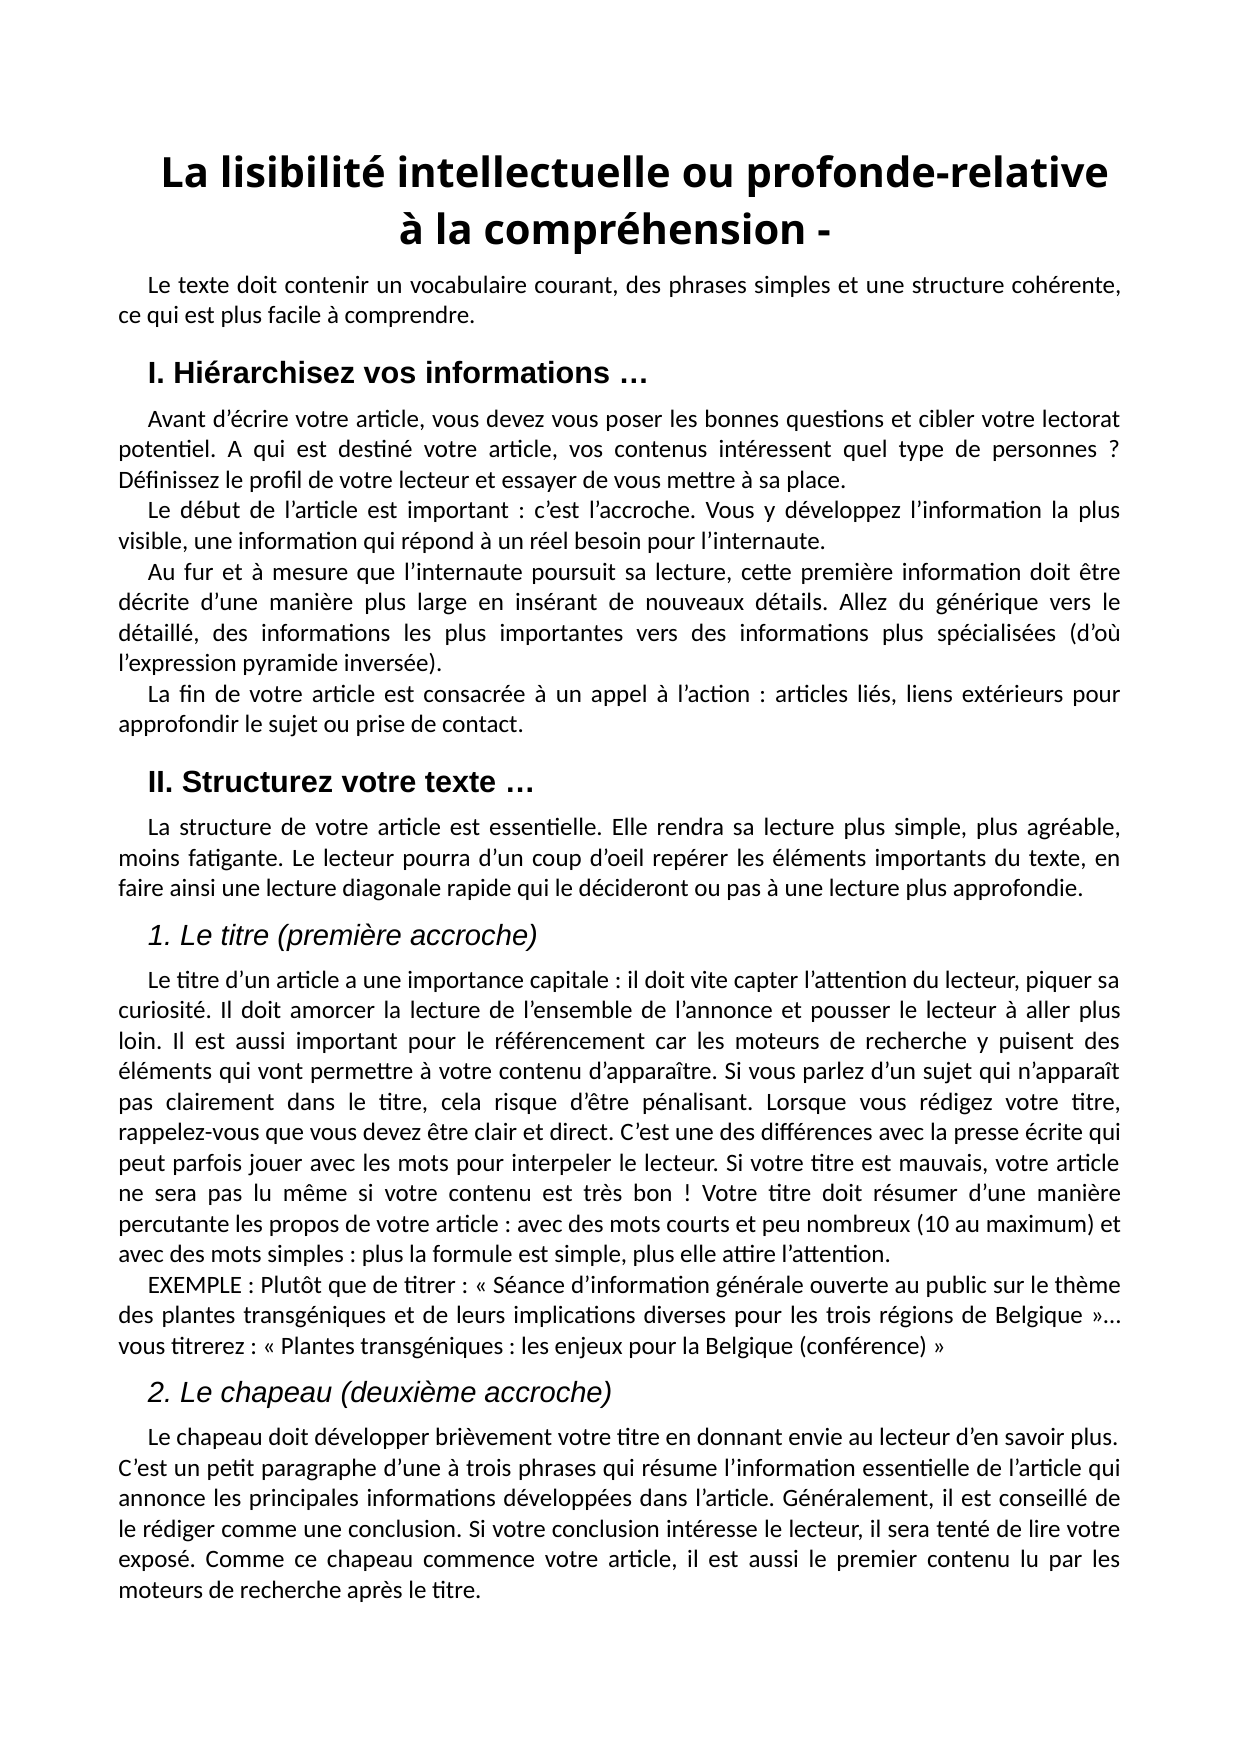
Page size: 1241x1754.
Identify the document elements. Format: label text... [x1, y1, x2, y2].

text Le texte doit contenir un vocabulaire courant, des phrases simples et une structure cohérente, ce qui est plus facile à comprendre. [118, 269, 1122, 330]
text C’est un petit paragraphe d’une à trois phrases qui résume l’information essentielle de l’article qui annonce les principales informations développées dans l’article. Généralement, il est conseillé de le rédiger comme une conclusion. Si votre conclusion intéresse le lecteur, il sera tenté de lire votre exposé. Comme ce chapeau commence votre article, il est aussi le premier contenu lu par les moteurs de recherche après le titre. [118, 1452, 1122, 1604]
subtitle I. Hiérarchisez vos informations … [118, 355, 1122, 391]
text Au fur et à mesure que l’internaute poursuit sa lecture, cette première information doit être décrite d’une manière plus large en insérant de nouveaux détails. Allez du générique vers le détaillé, des informations les plus importantes vers des informations plus spécialisées (d’où l’expression pyramide inversée). [118, 556, 1122, 678]
text EXEMPLE : Plutôt que de titrer : « Séance d’information générale ouverte au public sur le thème des plantes transgéniques et de leurs implications diverses pour les trois régions de Belgique »… vous titrerez : « Plantes transgéniques : les enjeux pour la Belgique (conférence) » [118, 1269, 1122, 1361]
text La fin de votre article est consacrée à un appel à l’action : articles liés, liens extérieurs pour approfondir le sujet ou prise de contact. [118, 678, 1122, 739]
subtitle 1. Le titre (première accroche) [118, 918, 1122, 951]
subtitle II. Structurez votre texte … [118, 764, 1122, 799]
text Le titre d’un article a une importance capitale : il doit vite capter l’attention du lecteur, piquer sa curiosité. Il doit amorcer la lecture de l’ensemble de l’annonce et pousser le lecteur à aller plus loin. Il est aussi important pour le référencement car les moteurs de recherche y puisent des éléments qui vont permettre à votre contenu d’apparaître. Si vous parlez d’un sujet qui n’apparaît pas clairement dans le titre, cela risque d’être pénalisant. Lorsque vous rédigez votre titre, rappelez-vous que vous devez être clair et direct. C’est une des différences avec la presse écrite qui peut parfois jouer avec les mots pour interpeler le lecteur. Si votre titre est mauvais, votre article ne sera pas lu même si votre contenu est très bon ! Votre titre doit résumer d’une manière percutante les propos de votre article : avec des mots courts et peu nombreux (10 au maximum) et avec des mots simples : plus la formule est simple, plus elle attire l’attention. [118, 964, 1122, 1269]
text Le chapeau doit développer brièvement votre titre en donnant envie au lecteur d’en savoir plus. [118, 1421, 1122, 1452]
text La structure de votre article est essentielle. Elle rendra sa lecture plus simple, plus agréable, moins fatigante. Le lecteur pourra d’un coup d’oeil repérer les éléments importants du texte, en faire ainsi une lecture diagonale rapide qui le décideront ou pas à une lecture plus approfondie. [118, 812, 1122, 903]
text Le début de l’article est important : c’est l’accroche. Vous y développez l’information la plus visible, une information qui répond à un réel besoin pour l’internaute. [118, 494, 1122, 556]
subtitle 2. Le chapeau (deuxième accroche) [118, 1375, 1122, 1409]
title La lisibilité intellectuelle ou profonde-relative à la compréhension - [118, 143, 1122, 257]
text Avant d’écrire votre article, vous devez vous poser les bonnes questions et cibler votre lectorat potentiel. A qui est destiné votre article, vos contenus intéressent quel type de personnes ? Définissez le profil de votre lecteur et essayer de vous mettre à sa place. [118, 403, 1122, 494]
